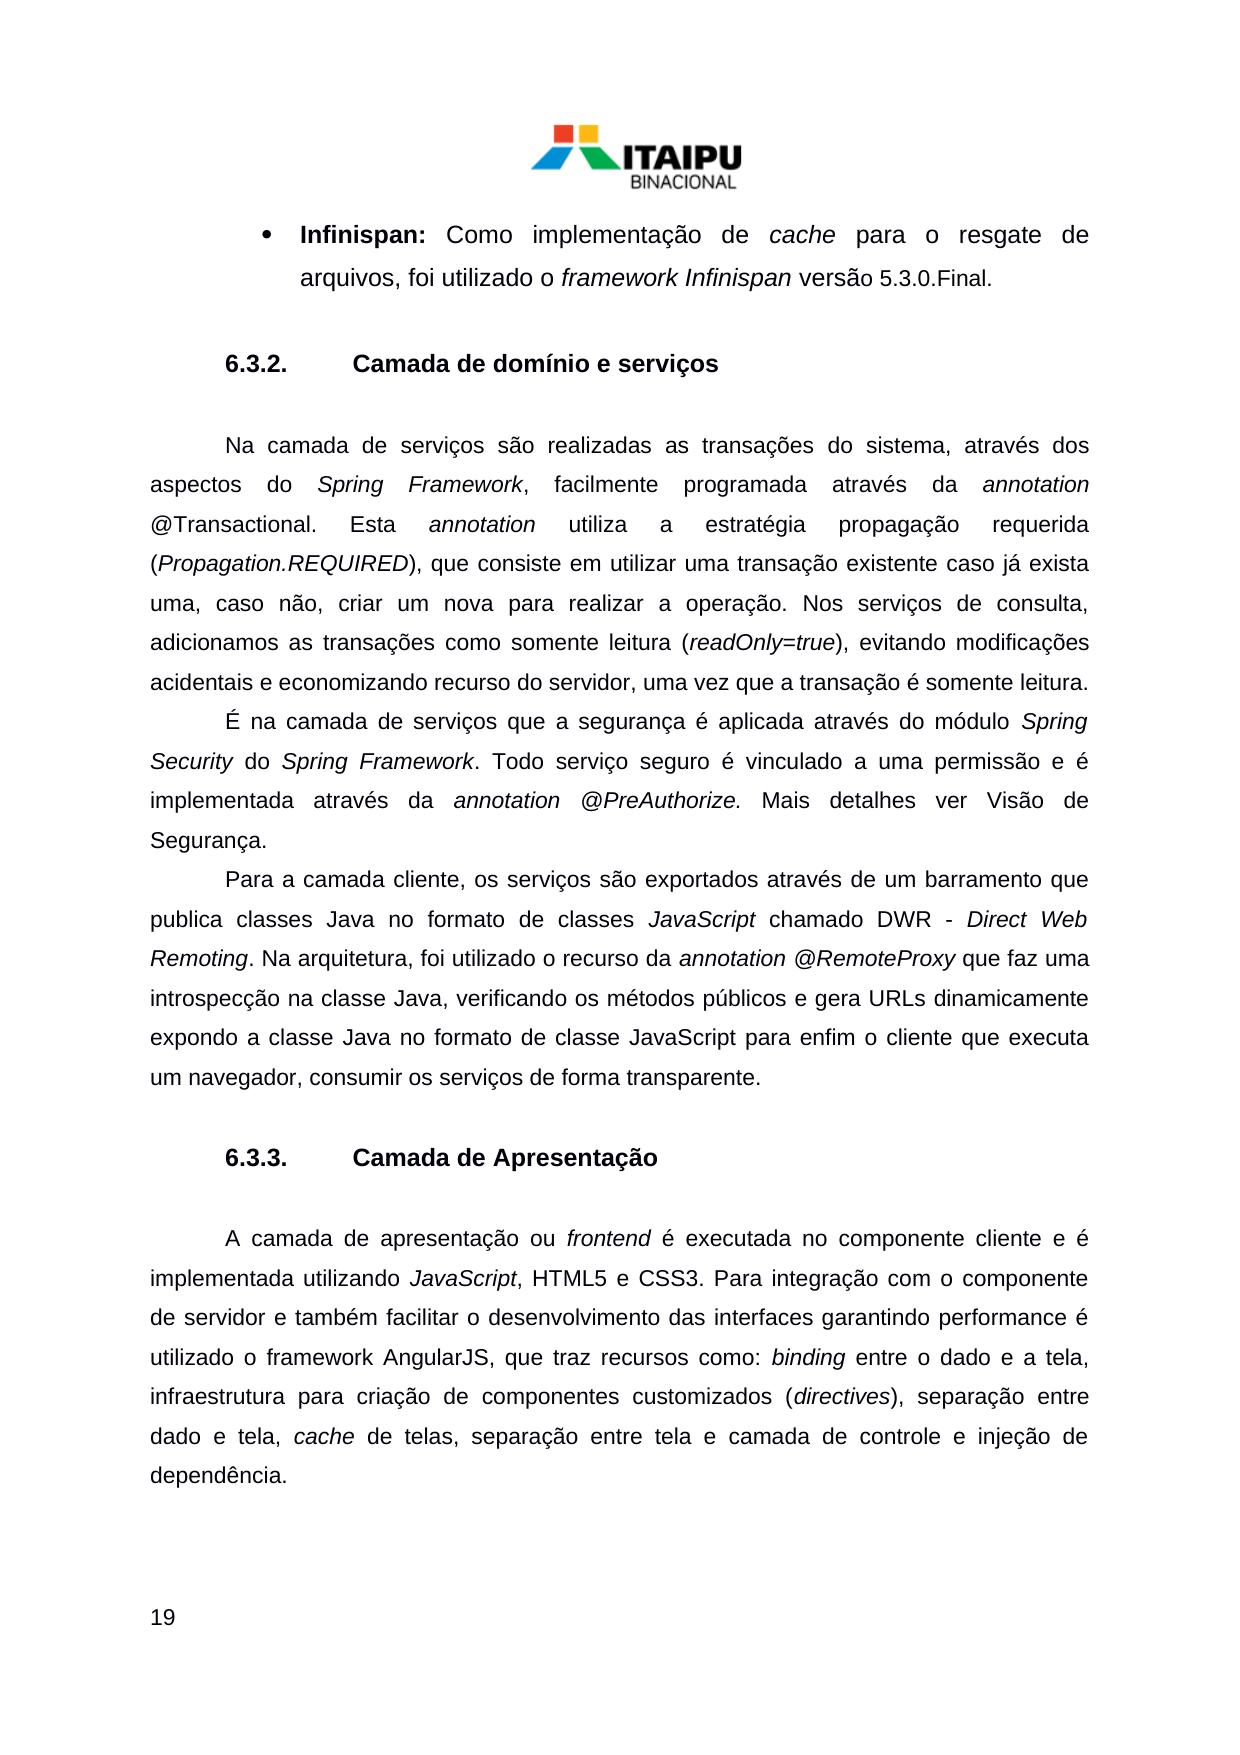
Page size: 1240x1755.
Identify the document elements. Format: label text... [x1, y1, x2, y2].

text Para a camada cliente, os serviços são exportados através de um barramento que publica classes Java no formato de classes JavaScript chamado DWR - Direct Web Remoting. Na arquitetura, foi utilizado o recurso da annotation @RemoteProxy que faz uma introspecção na classe Java, verificando os métodos públicos e gera URLs dinamicamente expondo a classe Java no formato de classe JavaScript para enfim o cliente que executa um navegador, consumir os serviços de forma transparente. [150, 866, 1089, 1090]
text A camada de apresentação ou frontend é executada no componente cliente e é implementada utilizando JavaScript, HTML5 e CSS3. Para integração com o componente de servidor e também facilitar o desenvolvimento das interfaces garantindo performance é utilizado o framework AngularJS, que traz recursos como: binding entre o dado e a tela, infraestrutura para criação de componentes customizados (directives), separação entre dado e tela, cache de telas, separação entre tela e camada de controle e injeção de dependência. [150, 1225, 1089, 1488]
list Camada de Apresentação [225, 1143, 1089, 1171]
list Camada de domínio e serviços [225, 349, 1089, 378]
list Infinispan: Como implementação de cache para o resgate de arquivos, foi utilizado o framework Infinispan versão 5.3.0.Final. [262, 220, 1089, 292]
text Na camada de serviços são realizadas as transações do sistema, através dos aspectos do Spring Framework, facilmente programada através da annotation @Transactional. Esta annotation utiliza a estratégia propagação requerida (Propagation.REQUIRED), que consiste em utilizar uma transação existente caso já exista uma, caso não, criar um nova para realizar a operação. Nos serviços de consulta, adicionamos as transações como somente leitura (readOnly=true), evitando modificações acidentais e economizando recurso do servidor, uma vez que a transação é somente leitura. [150, 432, 1089, 695]
text É na camada de serviços que a segurança é aplicada através do módulo Spring Security do Spring Framework. Todo serviço seguro é vinculado a uma permissão e é implementada através da annotation @PreAuthorize. Mais detalhes ver Visão de Segurança. [150, 708, 1089, 853]
